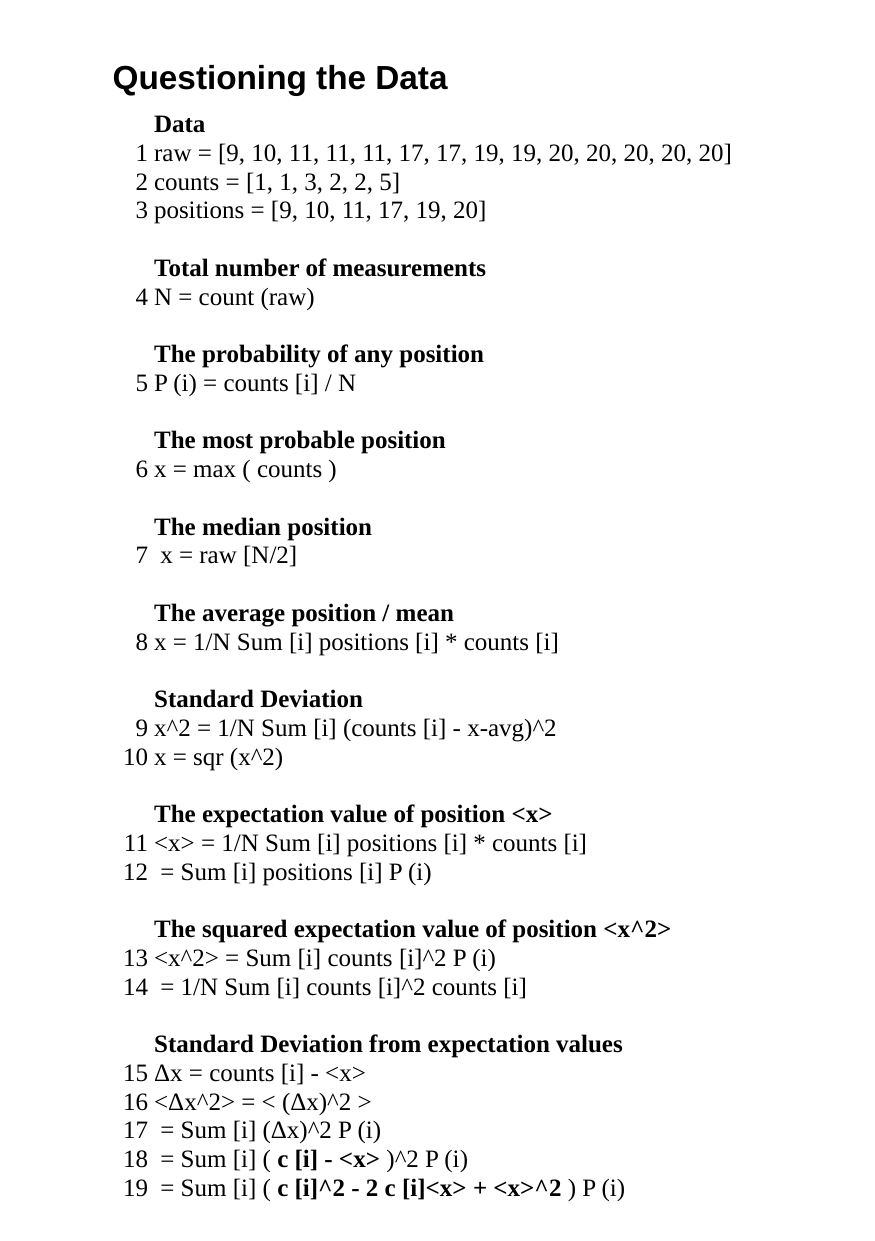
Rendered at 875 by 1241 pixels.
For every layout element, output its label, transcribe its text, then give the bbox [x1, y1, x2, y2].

table_cell 9 [106, 713, 151, 742]
table_cell [106, 771, 151, 799]
table_cell [106, 684, 151, 713]
table_cell 17 [106, 1116, 151, 1144]
table_cell x^2 = 1/N Sum [i] (counts [i] - x-avg)^2 [151, 713, 809, 742]
table_cell [151, 656, 809, 684]
table_cell 5 [106, 368, 151, 397]
table_cell [151, 397, 809, 426]
table_cell = Sum [i] ( c [i]^2 - 2 c [i]<x> + <x>^2 ) P (i) [151, 1173, 809, 1202]
table_cell <x^2> = Sum [i] counts [i]^2 P (i) [151, 943, 809, 972]
table_cell 12 [106, 857, 151, 886]
table_cell 10 [106, 742, 151, 771]
table_cell P (i) = counts [i] / N [151, 368, 809, 397]
table_cell [106, 1029, 151, 1058]
table_cell = Sum [i] ( c [i] - <x> )^2 P (i) [151, 1144, 809, 1173]
table_cell [151, 569, 809, 598]
table_header [106, 109, 151, 138]
table_cell 13 [106, 943, 151, 972]
table_cell = Sum [i] (Δx)^2 P (i) [151, 1116, 809, 1144]
table_cell The squared expectation value of position <x^2> [151, 914, 809, 943]
table_cell positions = [9, 10, 11, 17, 19, 20] [151, 196, 809, 224]
table_cell 14 [106, 972, 151, 1001]
table_cell [106, 569, 151, 598]
table_cell 2 [106, 167, 151, 196]
table_cell counts = [1, 1, 3, 2, 2, 5] [151, 167, 809, 196]
table_cell 8 [106, 627, 151, 656]
table_cell [106, 656, 151, 684]
table_cell [106, 253, 151, 282]
table_cell <x> = 1/N Sum [i] positions [i] * counts [i] [151, 828, 809, 857]
table_cell [106, 799, 151, 828]
table_cell 16 [106, 1087, 151, 1116]
table_cell The most probable position [151, 426, 809, 454]
table_cell [106, 224, 151, 253]
table_cell 19 [106, 1173, 151, 1202]
table_cell [151, 1001, 809, 1029]
table_cell [151, 224, 809, 253]
table_cell The average position / mean [151, 598, 809, 627]
table_cell = Sum [i] positions [i] P (i) [151, 857, 809, 886]
table_cell x = 1/N Sum [i] positions [i] * counts [i] [151, 627, 809, 656]
table_cell The probability of any position [151, 339, 809, 368]
table_cell [151, 886, 809, 914]
table_cell [151, 483, 809, 512]
table_cell <Δx^2> = < (Δx)^2 > [151, 1087, 809, 1116]
table_cell [151, 771, 809, 799]
table_cell x = raw [N/2] [151, 541, 809, 569]
table_cell 3 [106, 196, 151, 224]
table_cell 7 [106, 541, 151, 569]
table_cell [106, 397, 151, 426]
subtitle Questioning the Data [112, 58, 799, 97]
table_cell Standard Deviation [151, 684, 809, 713]
table_cell x = sqr (x^2) [151, 742, 809, 771]
table_cell [106, 598, 151, 627]
table_cell [106, 311, 151, 339]
table_cell 18 [106, 1144, 151, 1173]
table_cell 1 [106, 138, 151, 167]
table_cell Δx = counts [i] - <x> [151, 1058, 809, 1087]
table_cell [106, 339, 151, 368]
table_cell = 1/N Sum [i] counts [i]^2 counts [i] [151, 972, 809, 1001]
table_cell [106, 1001, 151, 1029]
table_cell N = count (raw) [151, 282, 809, 311]
table_cell The median position [151, 512, 809, 541]
table_cell [106, 886, 151, 914]
table_cell Total number of measurements [151, 253, 809, 282]
table_cell 15 [106, 1058, 151, 1087]
table_header Data [151, 109, 809, 138]
table_cell 11 [106, 828, 151, 857]
table_cell [151, 311, 809, 339]
table_cell 4 [106, 282, 151, 311]
table_cell Standard Deviation from expectation values [151, 1029, 809, 1058]
table_cell The expectation value of position <x> [151, 799, 809, 828]
table_cell [106, 426, 151, 454]
table_cell [106, 512, 151, 541]
table_cell raw = [9, 10, 11, 11, 11, 17, 17, 19, 19, 20, 20, 20, 20, 20] [151, 138, 809, 167]
table_cell [106, 914, 151, 943]
table_cell [106, 483, 151, 512]
table_cell x = max ( counts ) [151, 454, 809, 483]
table_cell 6 [106, 454, 151, 483]
